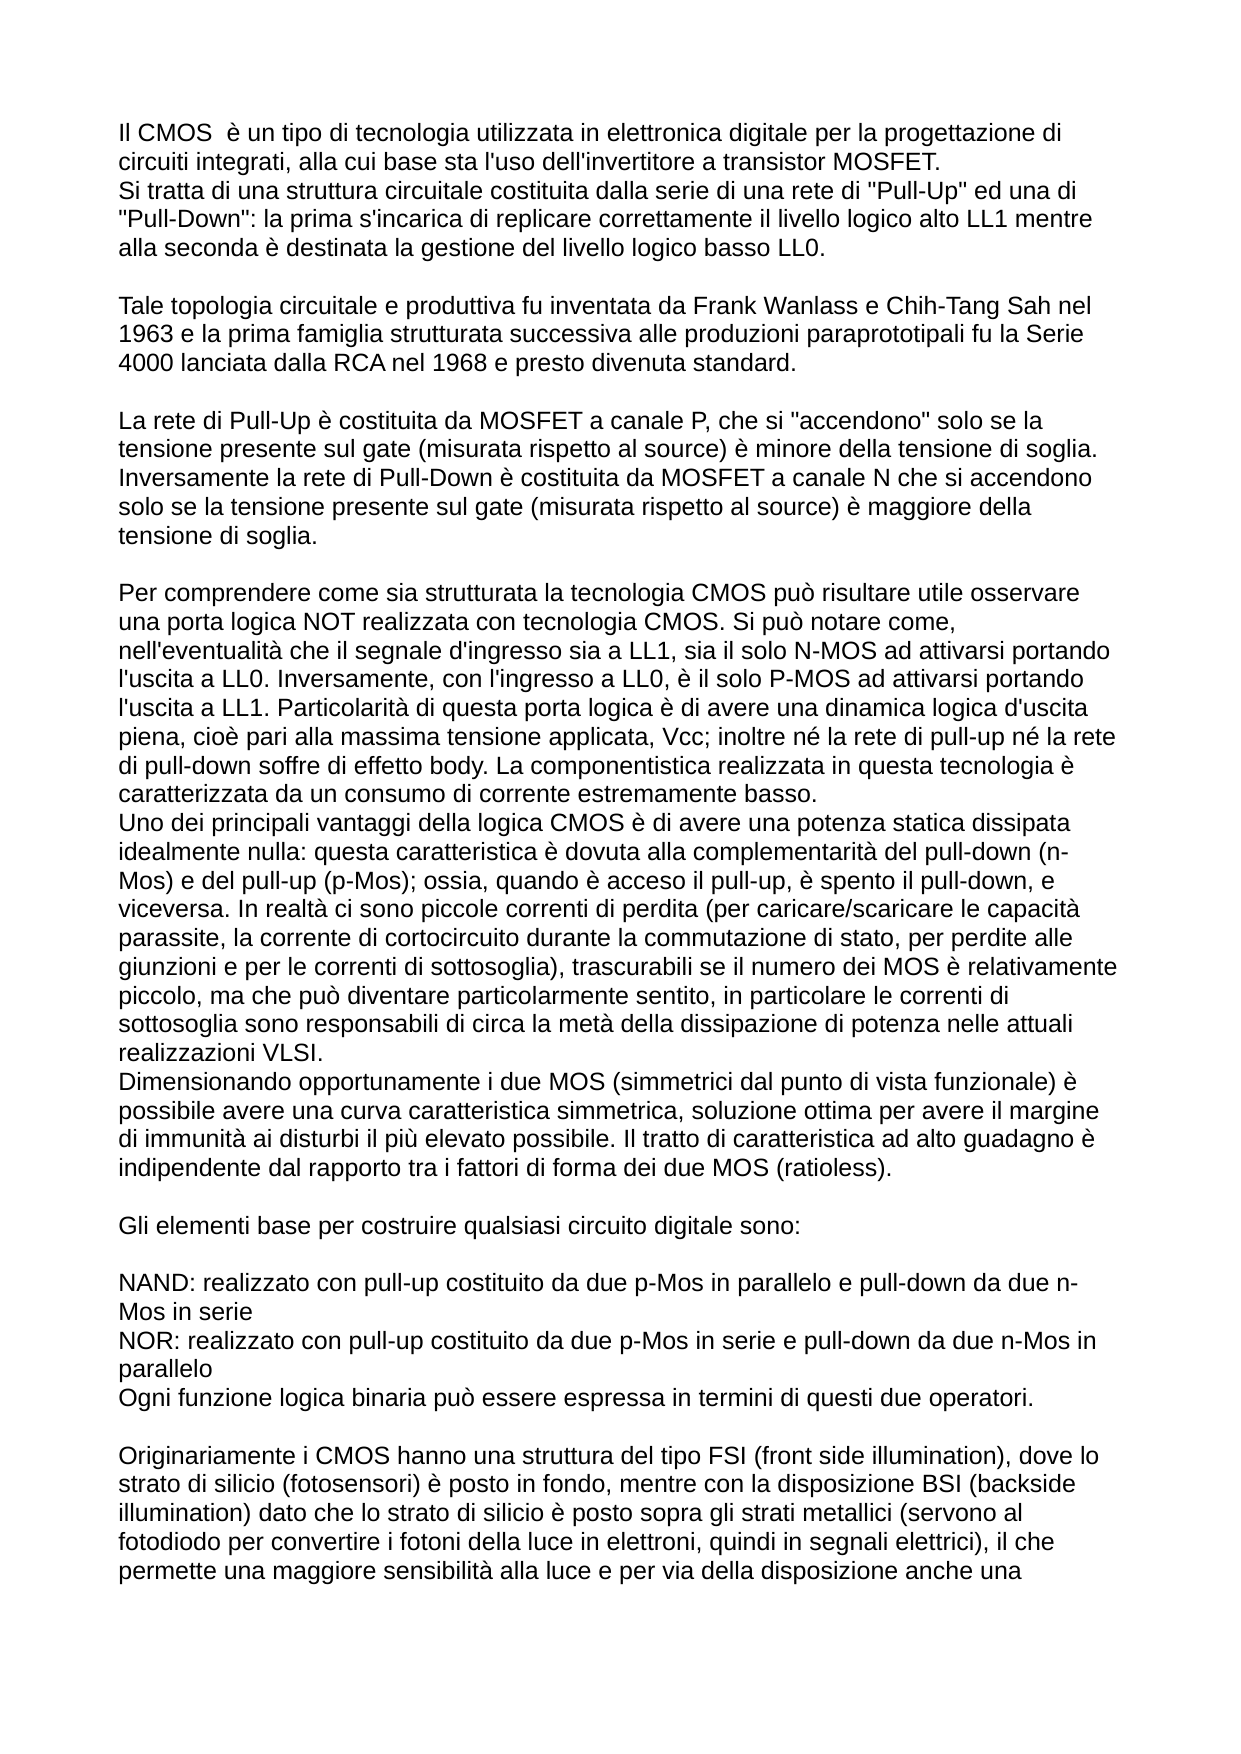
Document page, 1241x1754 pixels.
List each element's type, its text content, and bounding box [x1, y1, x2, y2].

text Ogni funzione logica binaria può essere espressa in termini di questi due operatori. [118, 1383, 1122, 1412]
text Il CMOS è un tipo di tecnologia utilizzata in elettronica digitale per la progettazione di circuiti integrati, alla cui base sta l'uso dell'invertitore a transistor MOSFET. [118, 118, 1122, 176]
text Gli elementi base per costruire qualsiasi circuito digitale sono: [118, 1211, 1122, 1239]
text La rete di Pull-Up è costituita da MOSFET a canale P, che si "accendono" solo se la tensione presente sul gate (misurata rispetto al source) è minore della tensione di soglia. Inversamente la rete di Pull-Down è costituita da MOSFET a canale N che si accendono solo se la tensione presente sul gate (misurata rispetto al source) è maggiore della tensione di soglia. [118, 406, 1122, 549]
text Tale topologia circuitale e produttiva fu inventata da Frank Wanlass e Chih-Tang Sah nel 1963 e la prima famiglia strutturata successiva alle produzioni paraprototipali fu la Serie 4000 lanciata dalla RCA nel 1968 e presto divenuta standard. [118, 291, 1122, 377]
text Originariamente i CMOS hanno una struttura del tipo FSI (front side illumination), dove lo strato di silicio (fotosensori) è posto in fondo, mentre con la disposizione BSI (backside illumination) dato che lo strato di silicio è posto sopra gli strati metallici (servono al fotodiodo per convertire i fotoni della luce in elettroni, quindi in segnali elettrici), il che permette una maggiore sensibilità alla luce e per via della disposizione anche una [118, 1441, 1122, 1584]
text Si tratta di una struttura circuitale costituita dalla serie di una rete di "Pull-Up" ed una di "Pull-Down": la prima s'incarica di replicare correttamente il livello logico alto LL1 mentre alla seconda è destinata la gestione del livello logico basso LL0. [118, 176, 1122, 262]
text Dimensionando opportunamente i due MOS (simmetrici dal punto di vista funzionale) è possibile avere una curva caratteristica simmetrica, soluzione ottima per avere il margine di immunità ai disturbi il più elevato possibile. Il tratto di caratteristica ad alto guadagno è indipendente dal rapporto tra i fattori di forma dei due MOS (ratioless). [118, 1067, 1122, 1182]
text NAND: realizzato con pull-up costituito da due p-Mos in parallelo e pull-down da due n-Mos in serie [118, 1268, 1122, 1326]
text NOR: realizzato con pull-up costituito da due p-Mos in serie e pull-down da due n-Mos in parallelo [118, 1326, 1122, 1383]
text Uno dei principali vantaggi della logica CMOS è di avere una potenza statica dissipata idealmente nulla: questa caratteristica è dovuta alla complementarità del pull-down (n-Mos) e del pull-up (p-Mos); ossia, quando è acceso il pull-up, è spento il pull-down, e viceversa. In realtà ci sono piccole correnti di perdita (per caricare/scaricare le capacità parassite, la corrente di cortocircuito durante la commutazione di stato, per perdite alle giunzioni e per le correnti di sottosoglia), trascurabili se il numero dei MOS è relativamente piccolo, ma che può diventare particolarmente sentito, in particolare le correnti di sottosoglia sono responsabili di circa la metà della dissipazione di potenza nelle attuali realizzazioni VLSI. [118, 808, 1122, 1067]
text Per comprendere come sia strutturata la tecnologia CMOS può risultare utile osservare una porta logica NOT realizzata con tecnologia CMOS. Si può notare come, nell'eventualità che il segnale d'ingresso sia a LL1, sia il solo N-MOS ad attivarsi portando l'uscita a LL0. Inversamente, con l'ingresso a LL0, è il solo P-MOS ad attivarsi portando l'uscita a LL1. Particolarità di questa porta logica è di avere una dinamica logica d'uscita piena, cioè pari alla massima tensione applicata, Vcc; inoltre né la rete di pull-up né la rete di pull-down soffre di effetto body. La componentistica realizzata in questa tecnologia è caratterizzata da un consumo di corrente estremamente basso. [118, 578, 1122, 808]
